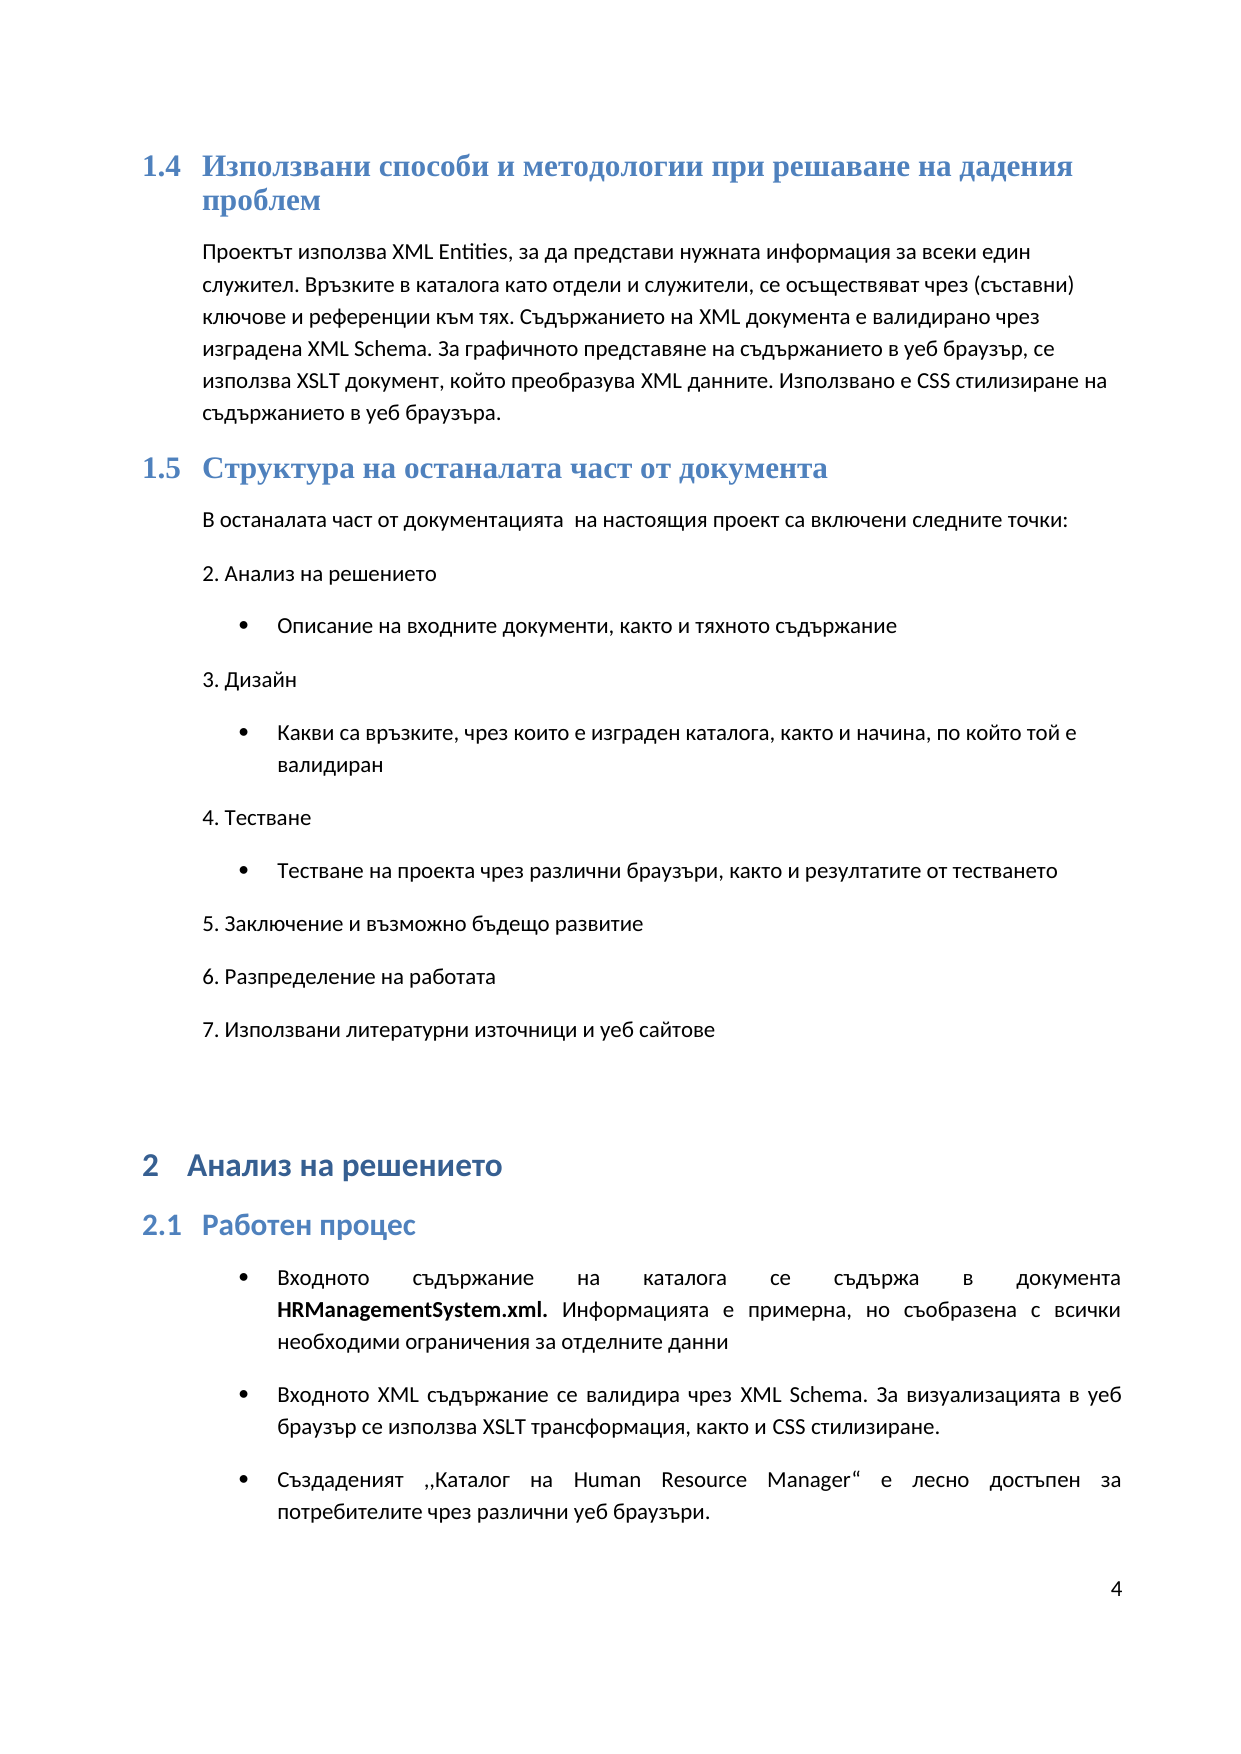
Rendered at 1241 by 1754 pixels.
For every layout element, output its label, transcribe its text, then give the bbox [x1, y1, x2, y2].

text Проектът използва XML Entities, за да представи нужната информация за всеки един служител. Връзките в каталога като отдели и служители, се осъществяват чрез (съставни) ключове и референции към тях. Съдържанието на XML документа е валидирано чрез изградена XML Schema. За графичното представяне на съдържанието в уеб браузър, се използва XSLT документ, който преобразува XML данните. Използвано е CSS стилизиране на съдържанието в уеб браузъра. [202, 237, 1122, 426]
list Описание на входните документи, както и тяхното съдържание [239, 612, 1122, 640]
list Какви са връзките, чрез които е изграден каталога, както и начина, по който той е валидиран [239, 718, 1122, 778]
list Входното XML съдържание се валидира чрез XML Schema. За визуализацията в уеб браузър се използва XSLT трансформация, както и CSS стилизиране. [239, 1380, 1122, 1440]
text 5. Заключение и възможно бъдещо развитие [202, 909, 1122, 937]
list Тестване на проекта чрез различни браузъри, както и резултатите от тестването [239, 856, 1122, 884]
text 6. Разпределение на работата [202, 962, 1122, 990]
text 2. Анализ на решението [202, 559, 1122, 587]
list Създаденият ,,Каталог на Human Resource Manager“ е лесно достъпен за потребителите чрез различни уеб браузъри. [239, 1465, 1122, 1526]
subtitle Структура на останалата част от документа [142, 451, 1122, 485]
text 7. Използвани литературни източници и уеб сайтове [202, 1015, 1122, 1043]
text 3. Дизайн [202, 665, 1122, 693]
subtitle Анализ на решението [142, 1150, 1122, 1183]
subtitle Използвани способи и методологии при решаване на дадения проблем [142, 150, 1122, 217]
list Входното съдържание на каталога се съдържа в документа HRManagementSystem.xml. Информацията е примерна, но съобразена с всички необходими ограничения за отделните данни [239, 1263, 1122, 1355]
subtitle Работен процес [142, 1208, 1122, 1242]
text 4. Тестване [202, 803, 1122, 831]
text В останалата част от документацията на настоящия проект са включени следните точки: [202, 506, 1122, 534]
